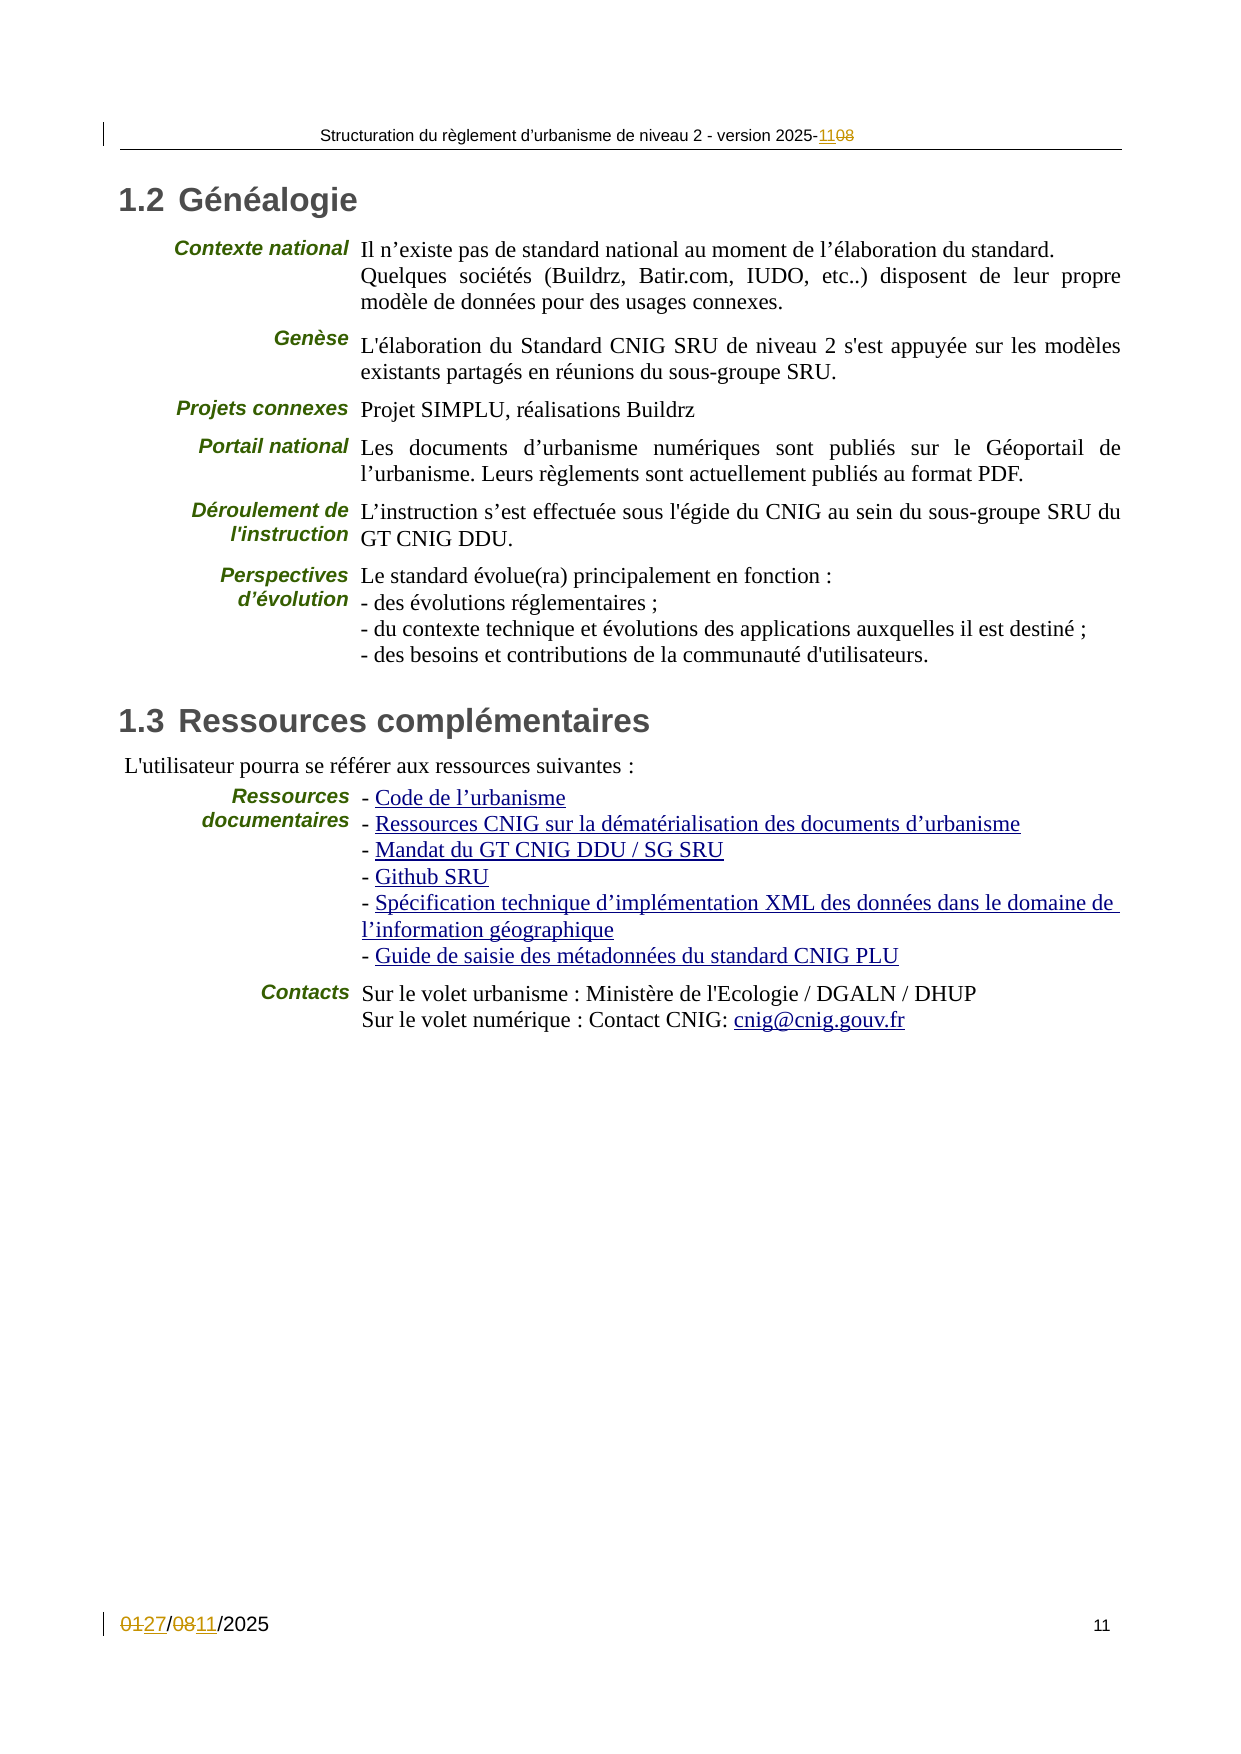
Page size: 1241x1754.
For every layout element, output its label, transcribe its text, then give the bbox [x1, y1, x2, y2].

table_cell Les documents d’urbanisme numériques sont publiés sur le Géoportail de l’urbanisme. Leurs règlements sont actuellement publiés au format PDF. [354, 428, 1122, 492]
table_cell Portail national [118, 428, 354, 492]
table_cell L’instruction s’est effectuée sous l'égide du CNIG au sein du sous-groupe SRU du GT CNIG DDU. [354, 493, 1122, 557]
table_cell Projet SIMPLU, réalisations Buildrz [354, 391, 1122, 428]
text L'utilisateur pourra se référer aux ressources suivantes : [124, 752, 1122, 778]
table_cell Sur le volet urbanisme : Ministère de l'Ecologie / DGALN / DHUP Sur le volet numérique : Contact CNIG: cnig@cnig.gouv.fr [355, 974, 1122, 1038]
table_cell Projets connexes [118, 391, 354, 428]
table_cell L'élaboration du Standard CNIG SRU de niveau 2 s'est appuyée sur les modèles existants partagés en réunions du sous-groupe SRU. [354, 320, 1122, 391]
table_cell Le standard évolue(ra) principalement en fonction : - des évolutions réglementaires ; - du contexte technique et évolutions des applications auxquelles il est destiné ; - des besoins et contributions de la communauté d'utilisateurs. [354, 557, 1122, 673]
table_cell Genèse [118, 320, 354, 391]
table_header Il n’existe pas de standard national au moment de l’élaboration du standard. Quelques sociétés (Buildrz, Batir.com, IUDO, etc..) disposent de leur propre modèle de données pour des usages connexes. [354, 230, 1122, 320]
subtitle Ressources complémentaires [118, 702, 1122, 740]
table_cell Contacts [118, 974, 355, 1038]
subtitle Généalogie [118, 180, 1122, 218]
table_header Contexte national [118, 230, 354, 320]
table_header - Code de l’urbanisme - Ressources CNIG sur la dématérialisation des documents d’urbanisme - Mandat du GT CNIG DDU / SG SRU - Github SRU - Spécification technique d’implémentation XML des données dans le domaine de l’information géographique - Guide de saisie des métadonnées du standard CNIG PLU [355, 778, 1122, 974]
table_header Ressources documentaires [118, 778, 355, 974]
table_cell Perspectives d’évolution [118, 557, 354, 673]
table_cell Déroulement de l'instruction [118, 493, 354, 557]
